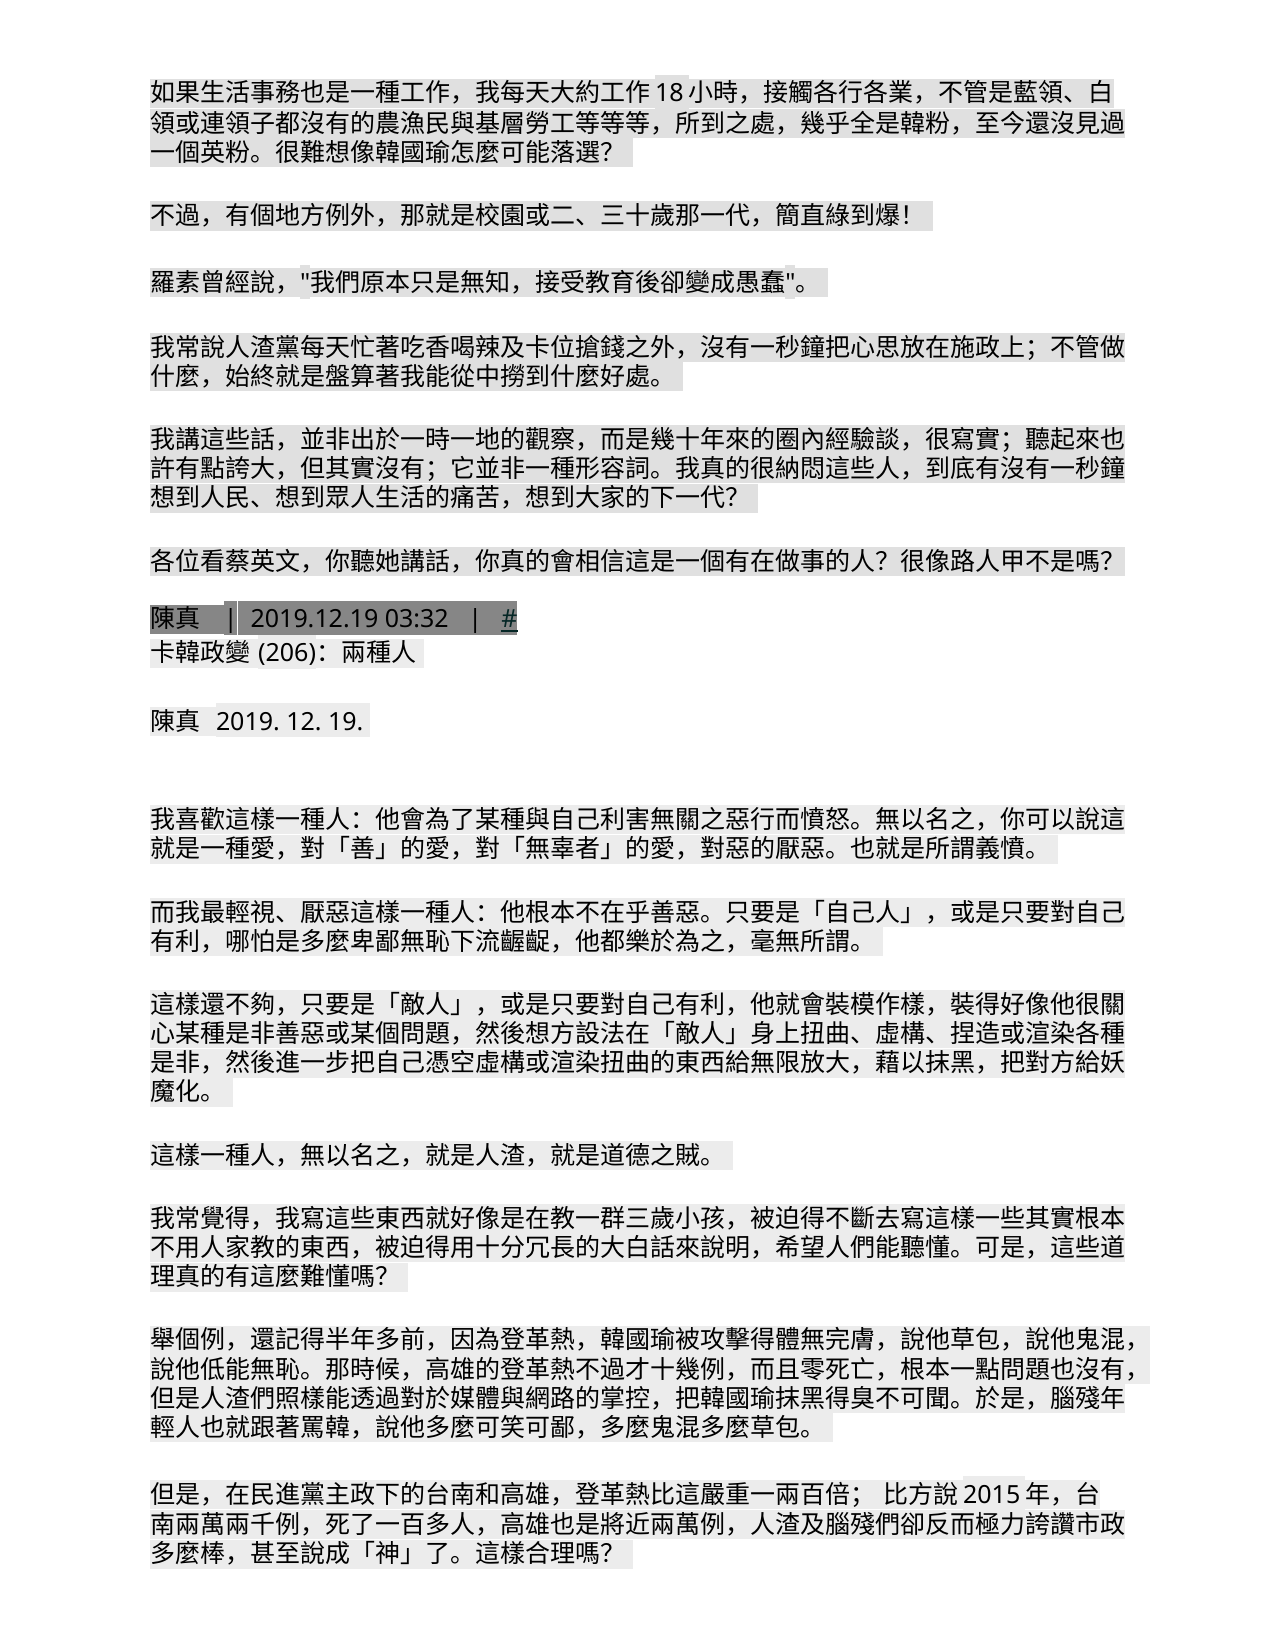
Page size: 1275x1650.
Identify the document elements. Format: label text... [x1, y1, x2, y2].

text 如果生活事務也是一種工作，我每天大約工作18小時，接觸各行各業，不管是藍領、白領或連領子都沒有的農漁民與基層勞工等等等，所到之處，幾乎全是韓粉，至今還沒見過一個英粉。很難想像韓國瑜怎麼可能落選？ 不過，有個地方例外，那就是校園或二、三十歲那一代，簡直綠到爆！ 羅素曾經說，"我們原本只是無知，接受教育後卻變成愚蠢"。 我常說人渣黨每天忙著吃香喝辣及卡位搶錢之外，沒有一秒鐘把心思放在施政上；不管做什麼，始終就是盤算著我能從中撈到什麼好處。 我講這些話，並非出於一時一地的觀察，而是幾十年來的圈內經驗談，很寫實；聽起來也許有點誇大，但其實沒有；它並非一種形容詞。我真的很納悶這些人，到底有沒有一秒鐘想到人民、想到眾人生活的痛苦，想到大家的下一代？ 各位看蔡英文，你聽她講話，你真的會相信這是一個有在做事的人？很像路人甲不是嗎？ [150, 75, 1125, 576]
text 卡韓政變 (206)：兩種人 陳真 2019. 12. 19. 我喜歡這樣一種人：他會為了某種與自己利害無關之惡行而憤怒。無以名之，你可以說這就是一種愛，對「善」的愛，對「無辜者」的愛，對惡的厭惡。也就是所謂義憤。 而我最輕視、厭惡這樣一種人：他根本不在乎善惡。只要是「自己人」，或是只要對自己有利，哪怕是多麼卑鄙無恥下流齷齪，他都樂於為之，毫無所謂。 這樣還不夠，只要是「敵人」，或是只要對自己有利，他就會裝模作樣，裝得好像他很關心某種是非善惡或某個問題，然後想方設法在「敵人」身上扭曲、虛構、捏造或渲染各種是非，然後進一步把自己憑空虛構或渲染扭曲的東西給無限放大，藉以抹黑，把對方給妖魔化。 這樣一種人，無以名之，就是人渣，就是道德之賊。 我常覺得，我寫這些東西就好像是在教一群三歲小孩，被迫得不斷去寫這樣一些其實根本不用人家教的東西，被迫得用十分冗長的大白話來說明，希望人們能聽懂。可是，這些道理真的有這麼難懂嗎？ 舉個例，還記得半年多前，因為登革熱，韓國瑜被攻擊得體無完膚，說他草包，說他鬼混，說他低能無恥。那時候，高雄的登革熱不過才十幾例，而且零死亡，根本一點問題也沒有，但是人渣們照樣能透過對於媒體與網路的掌控，把韓國瑜抹黑得臭不可聞。於是，腦殘年輕人也就跟著罵韓，說他多麼可笑可鄙，多麼鬼混多麼草包。 但是，在民進黨主政下的台南和高雄，登革熱比這嚴重一兩百倍； 比方說2015年，台南兩萬兩千例，死了一百多人，高雄也是將近兩萬例，人渣及腦殘們卻反而極力誇讚市政多麼棒，甚至說成「神」了。這樣合理嗎？ 一個人如果有這樣一種心機，扭曲是非到這種地步，那他就是個人渣，絕非好人，因為他居然連是非善惡的基本一致性也能操弄到這樣一種善惡顛倒的地步。如果這不是人渣，什麼是人渣？ 今天早上，送完小孩上學，出門吃早餐，看到桌上擺著CIA主導的蘋果日報，以非常大的字體寫著大約是說「韓國瑜的痛腳--豪宅問題」，將成為今日總統政見發表會的焦點云云。當我看到這標題，真是很痛苦。為什麼我們得住在這樣一個島上，被這樣一群齷齪下流的人渣統治，每天無時無刻看他們栽贓抹黑造謠製造假事件假新聞。 晚上下班後，也就是剛剛，我一邊吃泡麵當我的晚餐，一邊打開電視，想找一些周星馳的影片來複習，結果不小心看到一小段今天政見發表會的內容： https://bit.ly/2EuqN29 韓國瑜講得非常好，拜託從4分鐘處一直看到結束，不會花你多少時間的。 整個政見會我就沒看了，但我剛剛看到網路新聞說：對於韓國瑜說要恢復特偵組，準備徹查兩兆元天價的風力發電，以及八千八百億的所謂前瞻計畫和損失兩百多億的慶富案以及一大堆案子，蔡英文竟然回應說「你(韓國瑜) 自己豪宅案的事都還沒講清楚」。 很齷齪吧！天底下還有比這更齷齪無恥的事嗎？ 韓國瑜多年前準備買一棟台北市七千萬的房子，這種價格的房子，對於絕大部份政治人物來講，都算很便宜了。請問綠營的人，哪一個房子不是上億？而且手上往往有好幾棟、幾十塊土地，蔡英文不就是這樣嗎？ 但是，後來因為貸款趴數調高，導致韓國瑜付不出頭期款，最後只好認賠放棄，損失幾百萬。這樣一件事，有何可議之處？但是，綠營這些人渣居然可以把它造謠扭曲成「七千萬炒作豪宅」，還故意裝蒜罵說「七千萬現金從哪來」？透過網軍與綠媒，瘋狂造謠抹黑，企圖把韓國瑜塑造成一個專門炒作豪宅的卑鄙大富豪，以便讓一般人對他產生鄙夷。 阿扁的那個大貪污洗錢犯兒子陳致中，甚至還在高雄市議會裝模作樣、假裝「義憤填膺」地痛罵韓國瑜說「你知不知道年輕人要不吃不喝幾百年才能買你那樣的豪宅」？ 很齷齪吧！天底下還有比這更齷齪無恥的事嗎？ 韓國瑜和他太太，辛苦了一輩子，六十多歲了，全家的財產總額，絕對都還只是蔡英文和陳致中財產的零頭。而且，韓國瑜一家人賺的是乾淨錢，陳致中卻是貪污來的數十億骯髒錢，蔡英文則是依靠炒地皮或宇昌案等等不義之財。蔡英文及其家族就是不折不扣的炒地皮大王，動輒獲利幾億。這樣一些人，卻居然反過來質疑一個乾乾淨淨的人的清白。很齷齪吧！天底下還有比這更齷齪無恥的事嗎？ 回到我文章一開頭所說的。我最輕視、厭惡這樣一種人：他根本不在乎善惡。只要是「自己人」，或是只要對自己有利，哪怕是多麼卑鄙無恥下流齷齪，他都樂於為之，毫無所謂。 這樣還不夠，只要是「敵人」，或是只要對自己有利，他就會裝模作樣，裝得好像他很關心某種是非善惡或某個問題，然後想方設法在「敵人」身上扭曲、虛構、捏造或渲染各種是非，然後進一步把自己憑空虛構或渲染扭曲的東西給無限放大，藉以抹黑，把對方給妖魔化。 底下又是兩個例子，一個姓潘，一個姓劉。這兩位我都認識，過去曾經是朋友，也曾共事，前者在醫院，後者在黨外雜誌。 各位難道真的不覺得這樣一種行為很可恥，每天就是想方設法想抹黑韓國瑜。天底下究竟會有什麼龐大利益，龐大到居然會讓人願意傷害自己的人格、出賣自己的靈魂去做這樣一種醜事？ 他們根本不在乎什麼是非善惡，他們只是想要利用各種影射、渲染或造謠的手段來傷害異己。 我知道我這留言板，小雖小，但在菁英圈傳播甚廣，很多「忠實讀者」。我想說的是：抹黑雖然傷害了別人，但實際上最大的受害者恰恰是抹黑者自己不是嗎？你只是傷害了自己的人格，出賣了自己的良知，縱然因此得到全世界的利益，於人於己，又能有什麼真實的益處？ 另一方面，在某個很重要的意義上，好人其實不會受傷害，就算他因此蒙冤而死，他還是一樣是個好人，而不會因為旁人的抹黑而發臭變壞。就好比說一朵美麗的花，清香如許，縱然網軍們都說它好醜好臭，它還是一樣美麗芬芳不是嗎？ ================ 台聯爆韓國瑜少年時曾入獄受「感化教育」？韓辦稱不實指控 2019/12/18 政治中心／綜合報導 台灣團結聯盟今（18）日召開「瞞天過海、惡性不改」記者會，指出國民黨總統候選人韓國瑜少年時期曾經入獄接受「感化教育」！要求韓國瑜本人出面說清楚、講明白，給社會大眾一個解釋。韓國瑜競總發言人李昶志則對此表示，這是不實指控，韓辦將會提告。 台聯黨主席劉一德指韓國瑜少年時曾入獄（示意圖／資料照） 台聯黨主席劉一德表示，這個爆料是有根據性的，絕非子虛烏有的指控，訊息來源是當時與韓國瑜一同受刑的獄友提供，該獄友說韓國瑜少年時期曾經在台南少年觀護所服刑，接受青少年「感化教育」，刑期大概一年多，劉一德呼籲韓國瑜出面說明，當時到底是犯了什麼罪才被判刑。 不分區立委候選人潘建志也提到，韓國瑜民國61年從海山國中畢業，之後繼續升學天主教恆毅高中，若是讀到高中，怎麼又會在他的新書裡說自己17歲就離家闖蕩，前後說詞十分矛盾；另一位不分區委候選人周倪安也補充，犯錯的人不是不可原諒，而是希望韓國瑜能改過自新，勇於面對，出來說清楚、講明白，給社會大眾一個交代。 台聯不分區立委候選人周倪安指出，說出這個事實不是指「犯錯不能原諒」，而是說韓國瑜有無改過自新？如果有改過自新，後來從政後為何一再使用暴力，希望韓國瑜能夠說清楚、講明白。 針對台聯黨對於韓國瑜曾經入獄服刑的爆料，韓國瑜競總發言人李昶志則回嗆一切都是不實指控，韓陣營將會蒐集資料並提告，尋求法律途徑討回公道。 [150, 635, 1125, 1569]
text 陳真 | 2019.12.19 03:32 | # [150, 601, 1125, 635]
